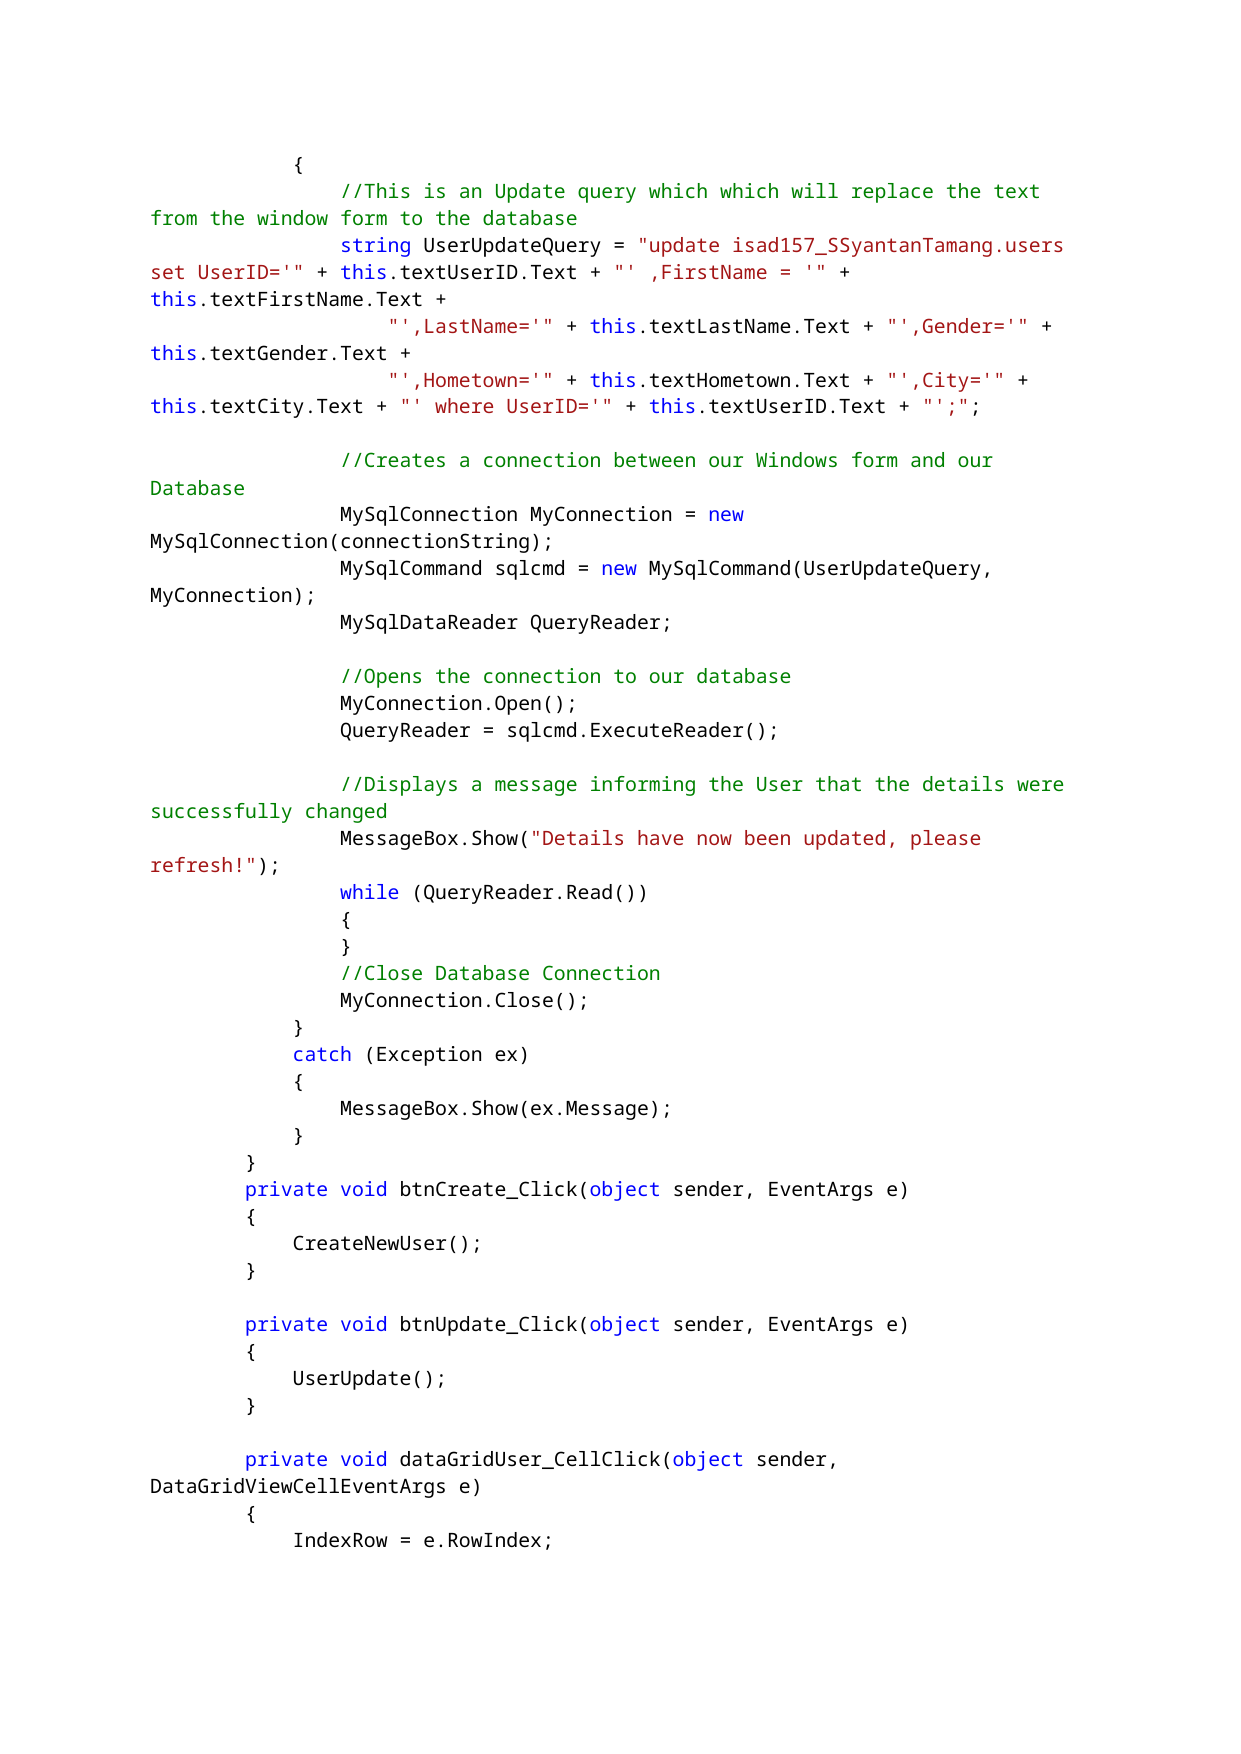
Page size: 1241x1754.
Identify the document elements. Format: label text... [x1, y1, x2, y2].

text IndexRow = e.RowIndex; [150, 1526, 1090, 1553]
text MessageBox.Show("Details have now been updated, please refresh!"); [150, 824, 1090, 878]
text //Opens the connection to our database [150, 663, 1090, 689]
text string UserUpdateQuery = "update isad157_SSyantanTamang.users set UserID='" + this.textUserID.Text + "' ,FirstName = '" + this.textFirstName.Text + [150, 231, 1090, 312]
text catch (Exception ex) [150, 1040, 1090, 1067]
text } [150, 1121, 1090, 1148]
text "',Hometown='" + this.textHometown.Text + "',City='" + this.textCity.Text + "' where UserID='" + this.textUserID.Text + "';"; [150, 366, 1090, 420]
text } [150, 1391, 1090, 1418]
text MySqlCommand sqlcmd = new MySqlCommand(UserUpdateQuery, MyConnection); [150, 555, 1090, 609]
text CreateNewUser(); [150, 1229, 1090, 1256]
text { [150, 905, 1090, 932]
text private void btnUpdate_Click(object sender, EventArgs e) [150, 1310, 1090, 1337]
text //Close Database Connection [150, 959, 1090, 986]
text MySqlDataReader QueryReader; [150, 609, 1090, 636]
text { [150, 1067, 1090, 1094]
text MySqlConnection MyConnection = new MySqlConnection(connectionString); [150, 501, 1090, 555]
text { [150, 1202, 1090, 1229]
text private void btnCreate_Click(object sender, EventArgs e) [150, 1175, 1090, 1202]
text "',LastName='" + this.textLastName.Text + "',Gender='" + this.textGender.Text + [150, 312, 1090, 366]
text { [150, 150, 1090, 177]
text MyConnection.Close(); [150, 986, 1090, 1013]
text { [150, 1499, 1090, 1526]
text { [150, 1337, 1090, 1364]
text } [150, 1148, 1090, 1175]
text //Displays a message informing the User that the details were successfully changed [150, 771, 1090, 824]
text } [150, 1256, 1090, 1283]
text while (QueryReader.Read()) [150, 878, 1090, 905]
text } [150, 1013, 1090, 1040]
text UserUpdate(); [150, 1364, 1090, 1391]
text //Creates a connection between our Windows form and our Database [150, 447, 1090, 501]
text MessageBox.Show(ex.Message); [150, 1094, 1090, 1121]
text } [150, 932, 1090, 959]
text QueryReader = sqlcmd.ExecuteReader(); [150, 717, 1090, 743]
text private void dataGridUser_CellClick(object sender, DataGridViewCellEventArgs e) [150, 1445, 1090, 1499]
text MyConnection.Open(); [150, 689, 1090, 717]
text //This is an Update query which which will replace the text from the window form to the database [150, 177, 1090, 231]
